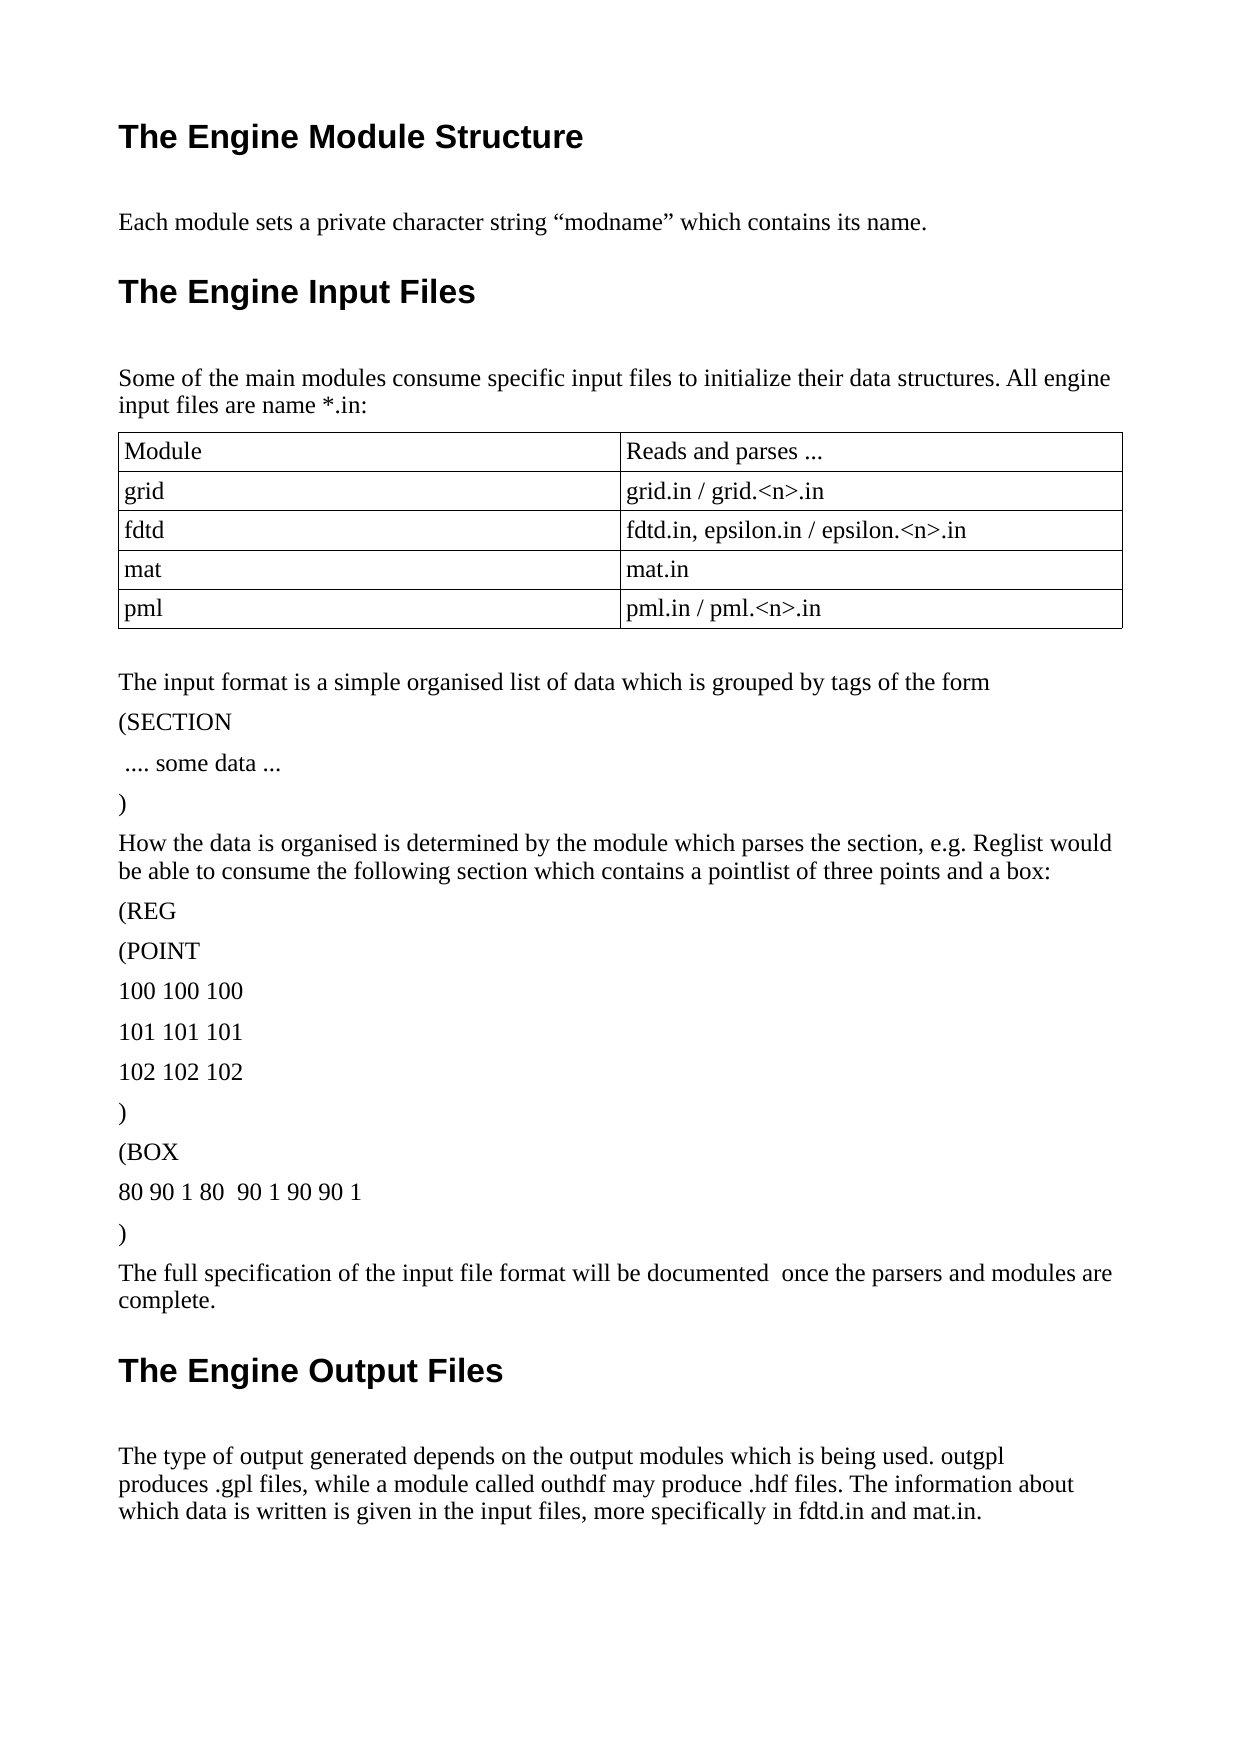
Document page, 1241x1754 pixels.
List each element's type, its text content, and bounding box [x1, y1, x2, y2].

text The input format is a simple organised list of data which is grouped by tags of the form [118, 668, 1122, 696]
subtitle The Engine Input Files [118, 273, 1122, 311]
text Some of the main modules consume specific input files to initialize their data structures. All engine input files are name *.in: [118, 364, 1122, 419]
text ) [118, 1219, 1122, 1246]
text The type of output generated depends on the output modules which is being used. outgpl produces .gpl files, while a module called outhdf may produce .hdf files. The information about which data is written is given in the input files, more specifically in fdtd.in and mat.in. [118, 1442, 1122, 1525]
text (SECTION [118, 708, 1122, 736]
text 101 101 101 [118, 1018, 1122, 1045]
text The full specification of the input file format will be documented once the parsers and modules are complete. [118, 1259, 1122, 1314]
text 100 100 100 [118, 977, 1122, 1005]
text How the data is organised is determined by the module which parses the section, e.g. Reglist would be able to consume the following section which contains a pointlist of three points and a box: [118, 829, 1122, 884]
table_cell mat.in [621, 551, 1122, 589]
text .... some data ... [118, 749, 1122, 776]
text (REG [118, 897, 1122, 925]
subtitle The Engine Output Files [118, 1352, 1122, 1389]
table_cell mat [119, 551, 620, 589]
table_cell grid.in / grid.<n>.in [621, 472, 1122, 510]
text (POINT [118, 937, 1122, 965]
text (BOX [118, 1138, 1122, 1166]
table_header Reads and parses ... [621, 433, 1122, 471]
text ) [118, 1098, 1122, 1126]
text ) [118, 789, 1122, 817]
table_cell grid [119, 472, 620, 510]
text Each module sets a private character string “modname” which contains its name. [118, 208, 1122, 236]
subtitle The Engine Module Structure [118, 118, 1122, 156]
text 102 102 102 [118, 1058, 1122, 1086]
table_cell fdtd [119, 511, 620, 549]
text 80 90 1 80 90 1 90 90 1 [118, 1178, 1122, 1206]
table_cell fdtd.in, epsilon.in / epsilon.<n>.in [621, 511, 1122, 549]
table_cell pml [119, 590, 620, 628]
table_cell pml.in / pml.<n>.in [621, 590, 1122, 628]
table_header Module [119, 433, 620, 471]
